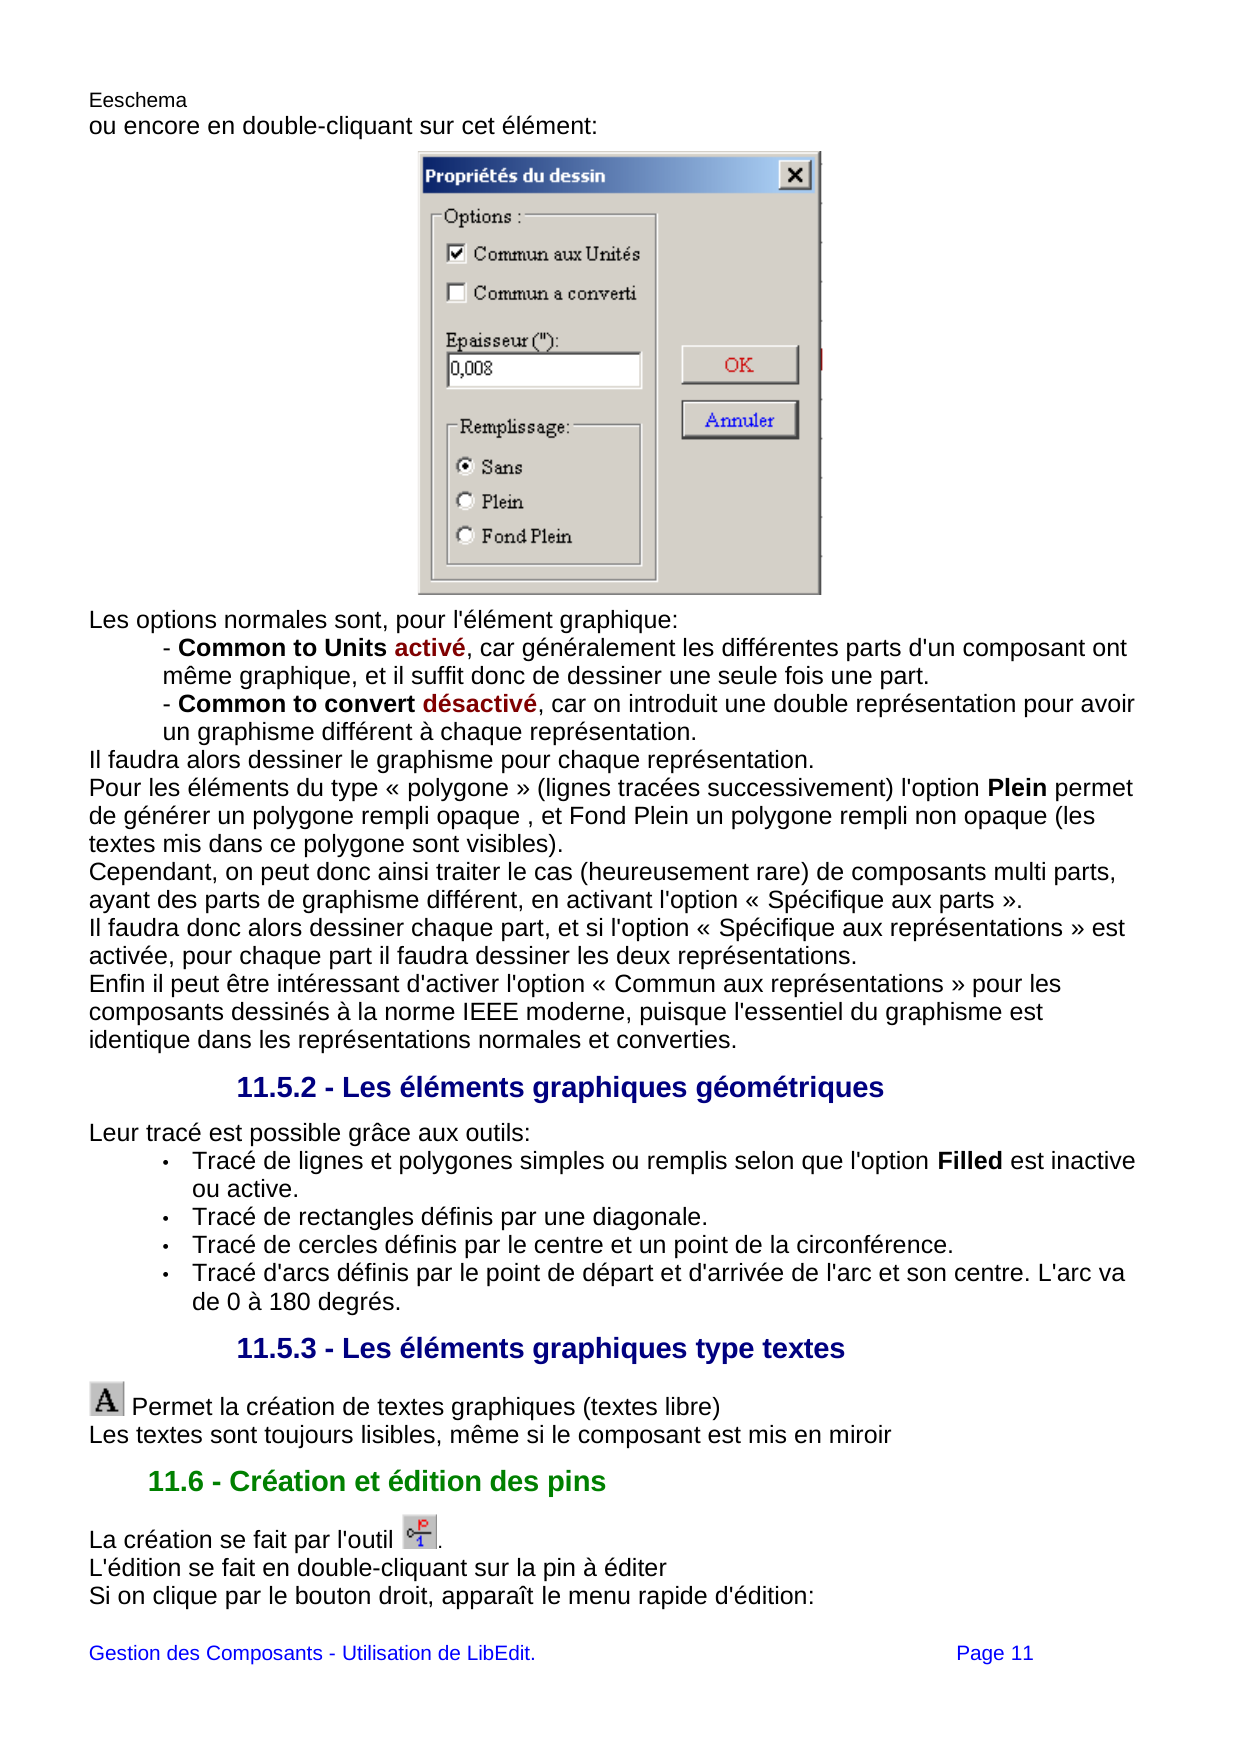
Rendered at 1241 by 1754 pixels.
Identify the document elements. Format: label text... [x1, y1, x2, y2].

text La création se fait par l'outil . [88, 1513, 1152, 1554]
text - Common to Units activé, car généralement les différentes parts d'un composant ont même graphique, et il suffit donc de dessiner une seule fois une part. [162, 634, 1152, 690]
picture [417, 151, 823, 595]
text Enfin il peut être intéressant d'activer l'option « Commun aux représentations » pour les composants dessinés à la norme IEEE moderne, puisque l'essentiel du graphisme est identique dans les représentations normales et converties. [88, 970, 1152, 1054]
text Les textes sont toujours lisibles, même si le composant est mis en miroir [88, 1421, 1152, 1448]
text ou encore en double-cliquant sur cet élément: [88, 112, 1152, 140]
text Permet la création de textes graphiques (textes libre) [88, 1380, 1152, 1421]
text Cependant, on peut donc ainsi traiter le cas (heureusement rare) de composants multi parts, ayant des parts de graphisme différent, en activant l'option « Spécifique aux parts ». [88, 858, 1152, 914]
text Les options normales sont, pour l'élément graphique: [88, 606, 1152, 634]
subtitle Les éléments graphiques géométriques [163, 1071, 1152, 1103]
text - Common to convert désactivé, car on introduit une double représentation pour avoir un graphisme différent à chaque représentation. [162, 690, 1152, 746]
subtitle Les éléments graphiques type textes [163, 1332, 1152, 1364]
text Pour les éléments du type « polygone » (lignes tracées successivement) l'option Plein permet de générer un polygone rempli opaque , et Fond Plein un polygone rempli non opaque (les textes mis dans ce polygone sont visibles). [88, 774, 1152, 858]
text L'édition se fait en double-cliquant sur la pin à éditer [88, 1554, 1152, 1582]
text Leur tracé est possible grâce aux outils: [88, 1119, 1152, 1147]
text Si on clique par le bouton droit, apparaît le menu rapide d'édition: [88, 1582, 1152, 1610]
text Il faudra donc alors dessiner chaque part, et si l'option « Spécifique aux représentations » est activée, pour chaque part il faudra dessiner les deux représentations. [88, 914, 1152, 970]
list Tracé de rectangles définis par une diagonale. [162, 1203, 1152, 1231]
text Il faudra alors dessiner le graphisme pour chaque représentation. [88, 746, 1152, 774]
list Tracé de cercles définis par le centre et un point de la circonférence. [162, 1231, 1152, 1259]
list Tracé d'arcs définis par le point de départ et d'arrivée de l'arc et son centre. L'arc va de 0 à 180 degrés. [162, 1259, 1152, 1315]
list Tracé de lignes et polygones simples ou remplis selon que l'option Filled est inactive ou active. [162, 1147, 1152, 1203]
subtitle Création et édition des pins [148, 1465, 1152, 1497]
